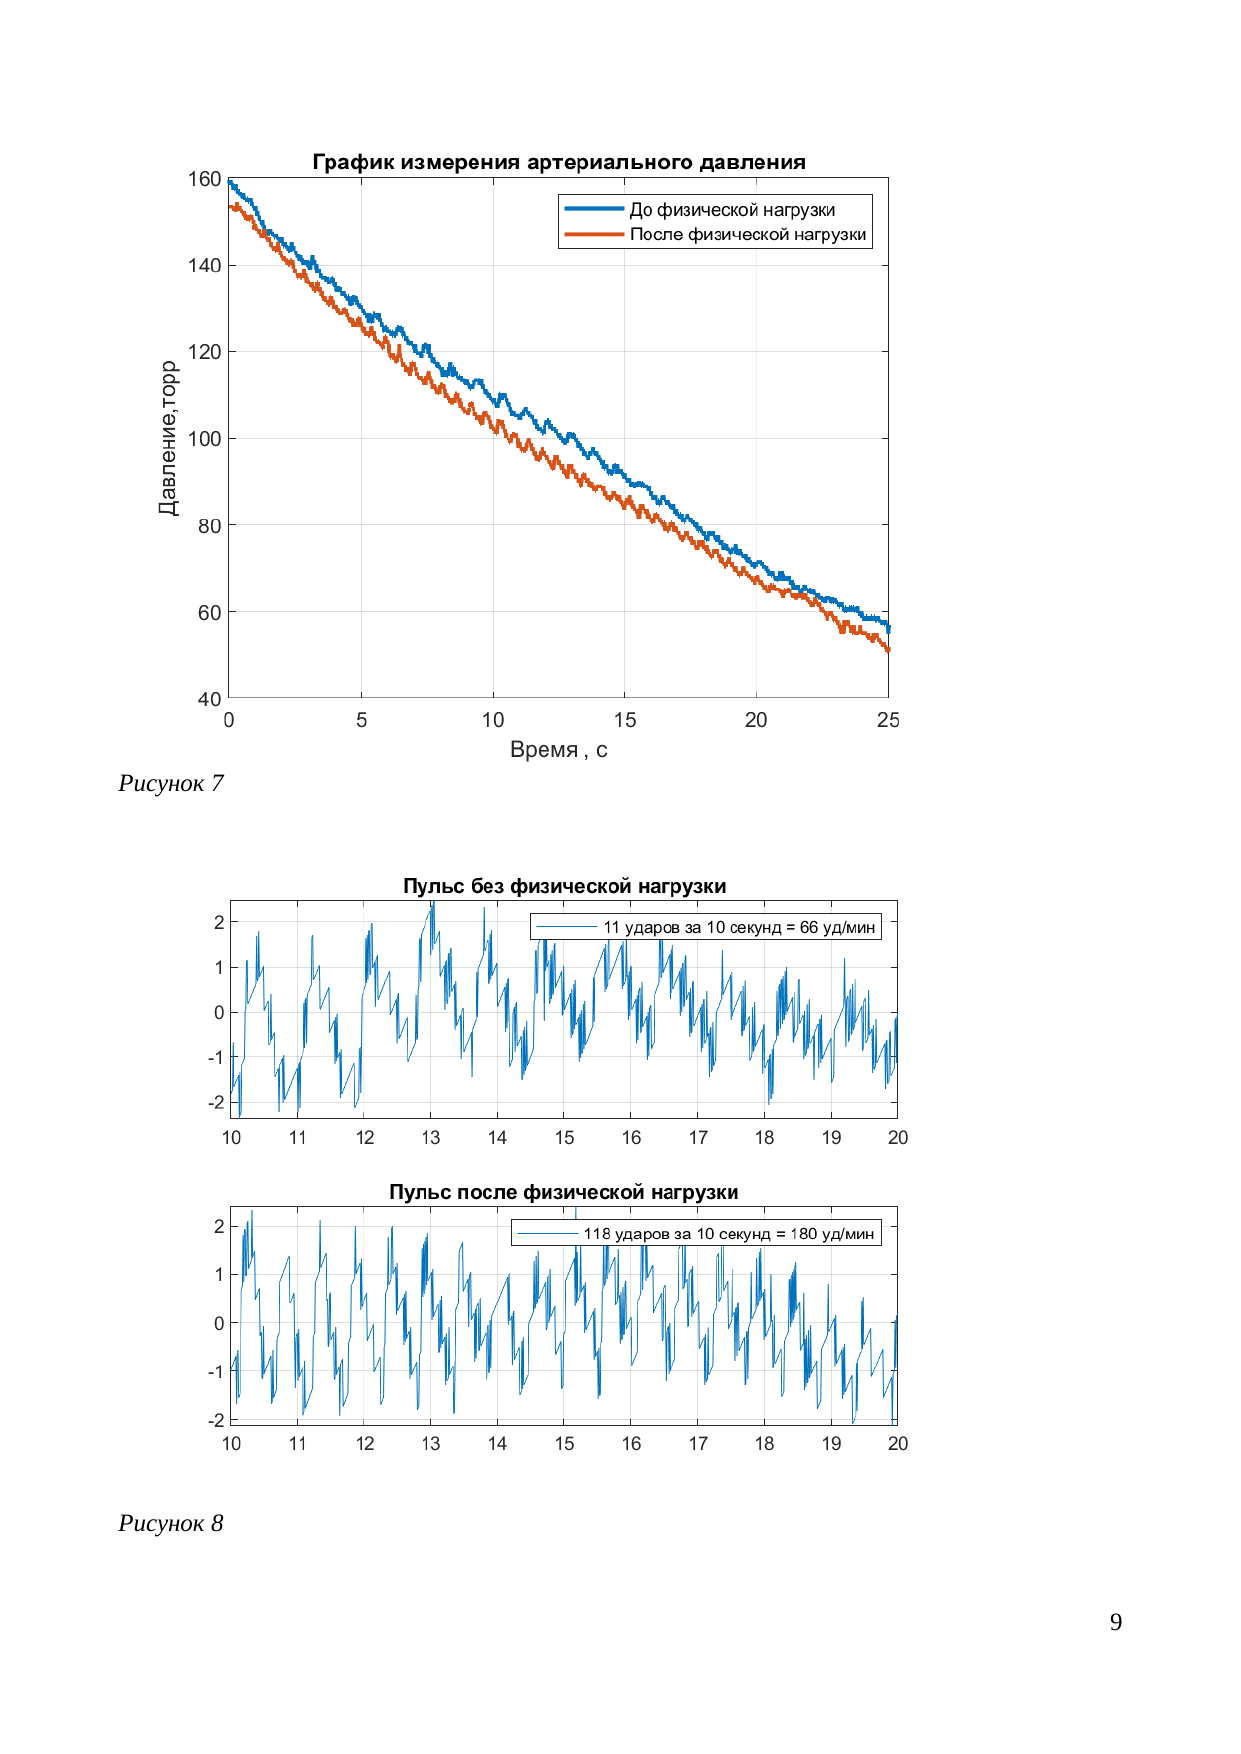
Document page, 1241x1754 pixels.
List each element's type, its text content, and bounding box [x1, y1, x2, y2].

text Рисунок 8 [118, 1508, 1122, 1536]
picture [118, 130, 969, 768]
text Рисунок 7 [118, 768, 968, 797]
picture [118, 850, 978, 1496]
